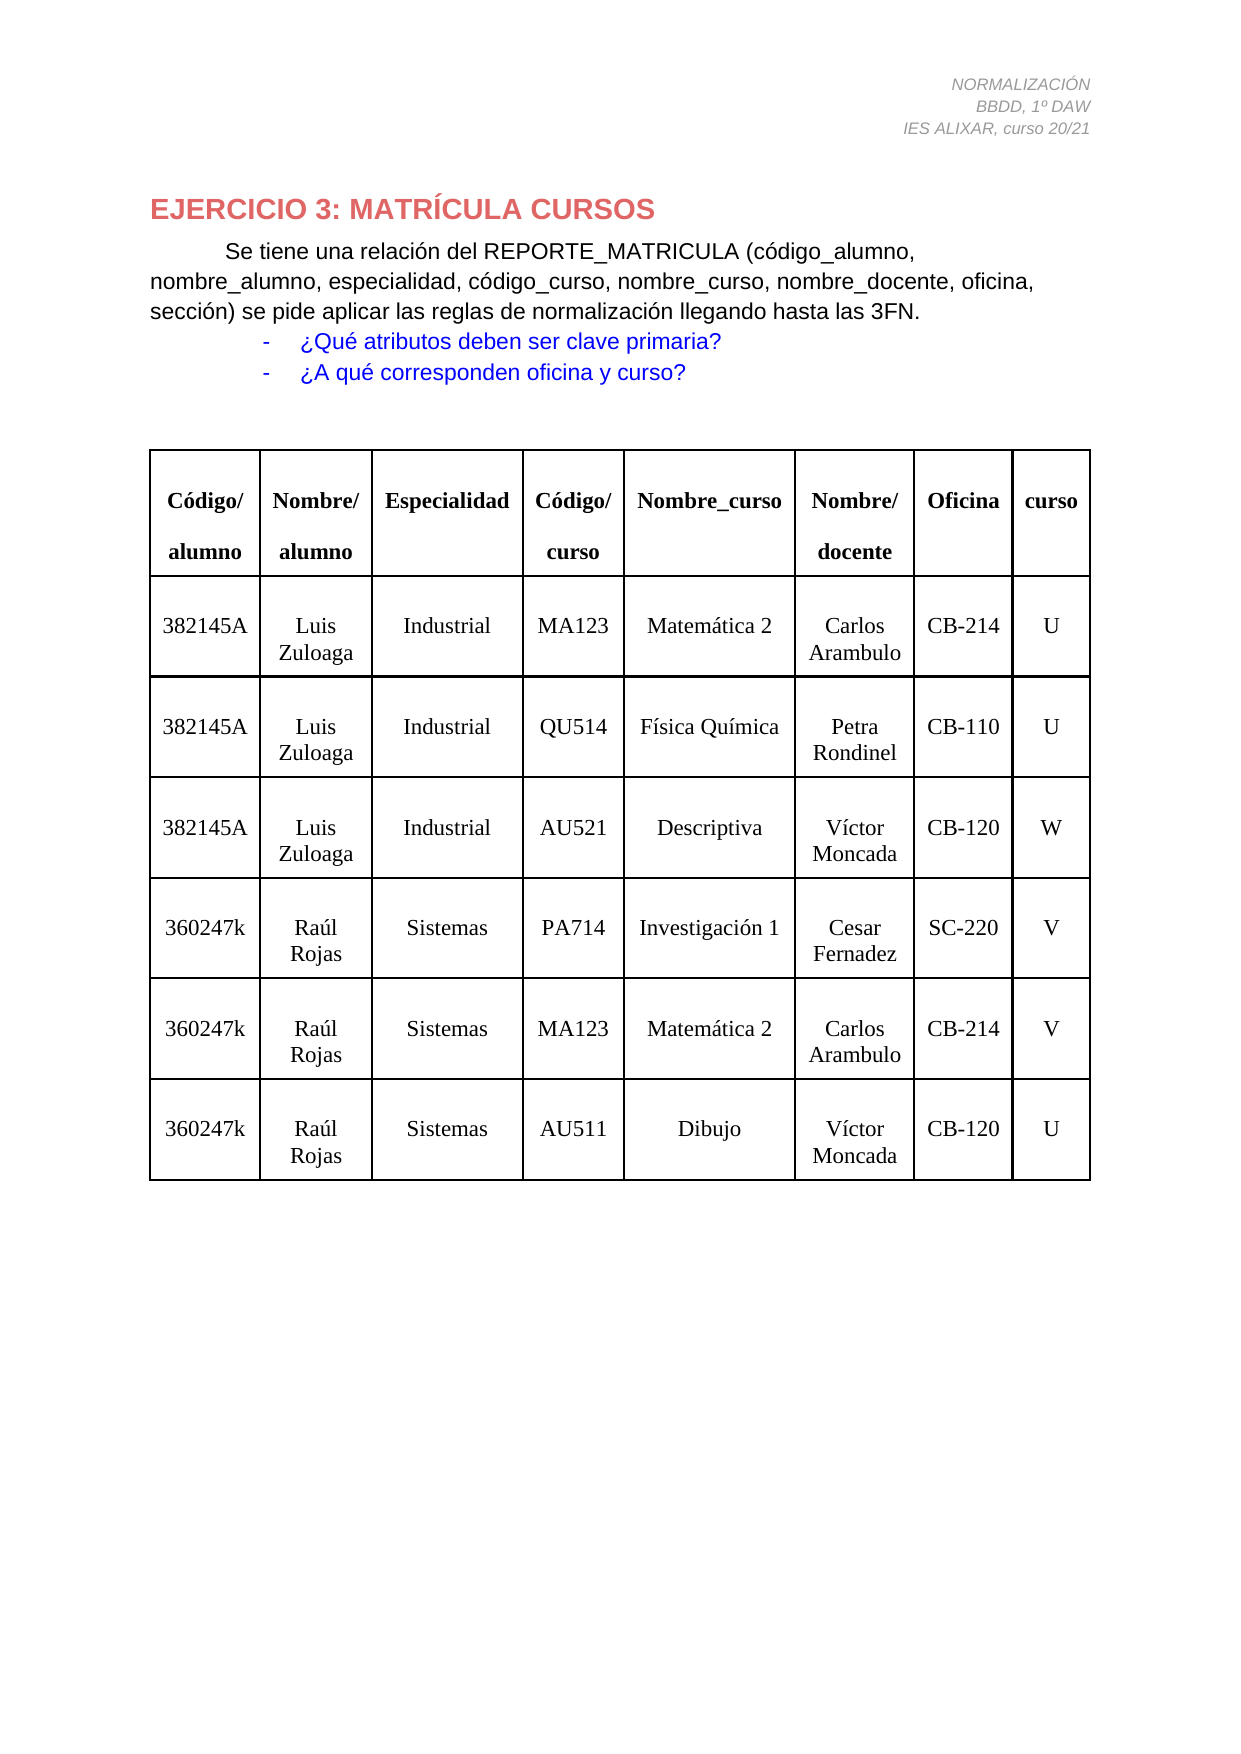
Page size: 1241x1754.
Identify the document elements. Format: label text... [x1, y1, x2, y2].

table_cell Sistemas [373, 879, 522, 977]
table_cell U [1014, 1080, 1089, 1178]
table_cell 382145A [151, 778, 259, 877]
table_header Especialidad [373, 451, 522, 575]
subtitle EJERCICIO 3: MATRÍCULA CURSOS [150, 192, 1090, 225]
table_cell CB-120 [915, 778, 1011, 877]
table_cell 382145A [151, 577, 259, 675]
table_cell Física Química [625, 678, 794, 776]
table_cell Luis Zuloaga [261, 778, 371, 877]
table_header Nombre_curso [625, 451, 794, 575]
table_cell Matemática 2 [625, 577, 794, 675]
table_cell 360247k [151, 1080, 259, 1178]
table_cell Víctor Moncada [796, 1080, 913, 1178]
list ¿A qué corresponden oficina y curso? [262, 358, 1090, 385]
table_cell Luis Zuloaga [261, 678, 371, 776]
table_cell 382145A [151, 678, 259, 776]
list ¿Qué atributos deben ser clave primaria? [262, 328, 1090, 355]
table_cell CB-110 [915, 678, 1011, 776]
table_cell Industrial [373, 778, 522, 877]
table_cell Descriptiva [625, 778, 794, 877]
table_cell SC-220 [915, 879, 1011, 977]
table_cell Sistemas [373, 1080, 522, 1178]
table_cell Dibujo [625, 1080, 794, 1178]
text Se tiene una relación del REPORTE_MATRICULA (código_alumno, nombre_alumno, especialidad, código_curso, nombre_curso, nombre_docente, oficina, sección) se pide aplicar las reglas de normalización llegando hasta las 3FN. [150, 238, 1090, 324]
table_cell Víctor Moncada [796, 778, 913, 877]
table_cell V [1014, 979, 1089, 1078]
table_cell PA714 [524, 879, 623, 977]
table_cell Raúl Rojas [261, 1080, 371, 1178]
table_cell Industrial [373, 577, 522, 675]
table_cell Investigación 1 [625, 879, 794, 977]
table_cell Petra Rondinel [796, 678, 913, 776]
table_cell AU511 [524, 1080, 623, 1178]
table_cell Carlos Arambulo [796, 979, 913, 1078]
table_cell Carlos Arambulo [796, 577, 913, 675]
table_header Código/ alumno [151, 451, 259, 575]
table_header curso [1014, 451, 1089, 575]
table_cell U [1014, 678, 1089, 776]
table_header Nombre/ docente [796, 451, 913, 575]
table_header Oficina [915, 451, 1011, 575]
table_cell MA123 [524, 577, 623, 675]
table_cell Luis Zuloaga [261, 577, 371, 675]
table_cell 360247k [151, 879, 259, 977]
table_cell Cesar Fernadez [796, 879, 913, 977]
table_cell Raúl Rojas [261, 879, 371, 977]
table_cell 360247k [151, 979, 259, 1078]
table_cell Matemática 2 [625, 979, 794, 1078]
table_cell QU514 [524, 678, 623, 776]
table_cell CB-214 [915, 979, 1011, 1078]
table_cell W [1014, 778, 1089, 877]
table_header Código/ curso [524, 451, 623, 575]
table_cell Sistemas [373, 979, 522, 1078]
table_cell AU521 [524, 778, 623, 877]
table_cell V [1014, 879, 1089, 977]
table_cell U [1014, 577, 1089, 675]
table_cell MA123 [524, 979, 623, 1078]
table_header Nombre/ alumno [261, 451, 371, 575]
table_cell CB-214 [915, 577, 1011, 675]
table_cell Raúl Rojas [261, 979, 371, 1078]
table_cell CB-120 [915, 1080, 1011, 1178]
table_cell Industrial [373, 678, 522, 776]
